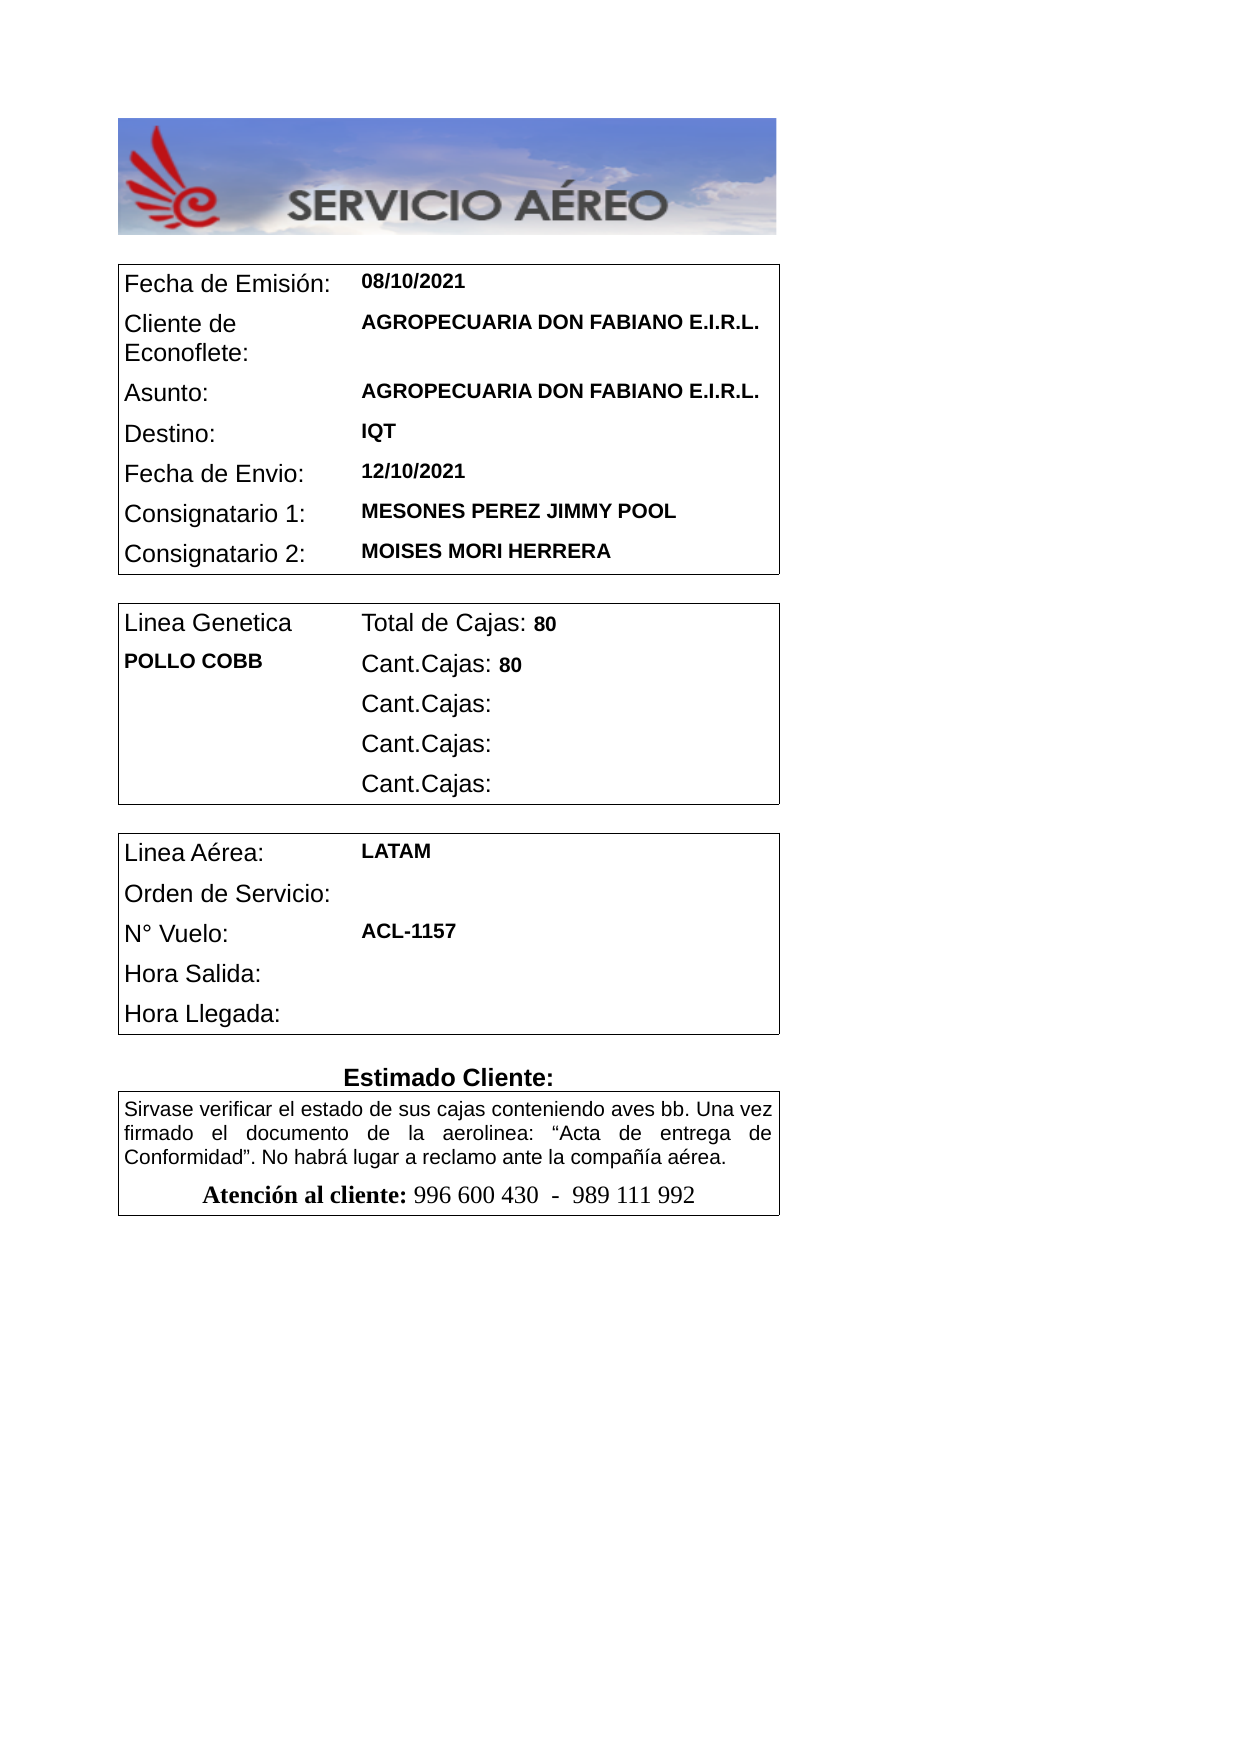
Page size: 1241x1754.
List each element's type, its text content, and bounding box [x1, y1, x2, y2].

table_cell Hora Salida: [119, 953, 356, 993]
table_cell Estimado Cliente: [118, 1035, 779, 1091]
table_cell Linea Aérea: [119, 834, 356, 873]
table_cell Atención al cliente: 996 600 430 - 989 111 992 [119, 1175, 779, 1215]
table_cell AGROPECUARIA DON FABIANO E.I.R.L. [356, 373, 779, 413]
table_cell Cant.Cajas: [356, 683, 779, 723]
table_cell [356, 873, 779, 913]
table_cell Cant.Cajas: 80 [356, 643, 779, 683]
picture [118, 118, 777, 235]
table_cell IQT [356, 413, 779, 453]
table_cell [356, 805, 779, 833]
table_cell Cant.Cajas: [356, 764, 779, 804]
table_cell MESONES PEREZ JIMMY POOL [356, 493, 779, 533]
table_cell Linea Genetica [119, 604, 356, 643]
table_cell [119, 764, 356, 804]
table_cell [356, 994, 779, 1034]
table_cell Fecha de Envio: [119, 453, 356, 493]
table_cell [118, 575, 356, 603]
table_cell MOISES MORI HERRERA [356, 534, 779, 574]
table_header Fecha de Emisión: [119, 265, 356, 304]
table_cell Orden de Servicio: [119, 873, 356, 913]
table_cell [118, 805, 356, 833]
table_cell POLLO COBB [119, 643, 356, 683]
table_cell ACL-1157 [356, 913, 779, 953]
table_cell Cant.Cajas: [356, 723, 779, 763]
table_cell AGROPECUARIA DON FABIANO E.I.R.L. [356, 304, 779, 373]
table_cell Consignatario 1: [119, 493, 356, 533]
table_cell Asunto: [119, 373, 356, 413]
table_cell Cliente de Econoflete: [119, 304, 356, 373]
table_cell Destino: [119, 413, 356, 453]
table_cell [356, 953, 779, 993]
table_cell Total de Cajas: 80 [356, 604, 779, 643]
table_cell 12/10/2021 [356, 453, 779, 493]
table_header 08/10/2021 [356, 265, 779, 304]
table_cell Consignatario 2: [119, 534, 356, 574]
table_cell Sirvase verificar el estado de sus cajas conteniendo aves bb. Una vez firmado el documento de la aerolinea: “Acta de entrega de Conformidad”. No habrá lugar a reclamo ante la compañía aérea. [119, 1092, 779, 1175]
table_cell Hora Llegada: [119, 994, 356, 1034]
table_cell [356, 575, 779, 603]
table_cell N° Vuelo: [119, 913, 356, 953]
table_cell LATAM [356, 834, 779, 873]
table_cell [119, 683, 356, 723]
table_cell [119, 723, 356, 763]
